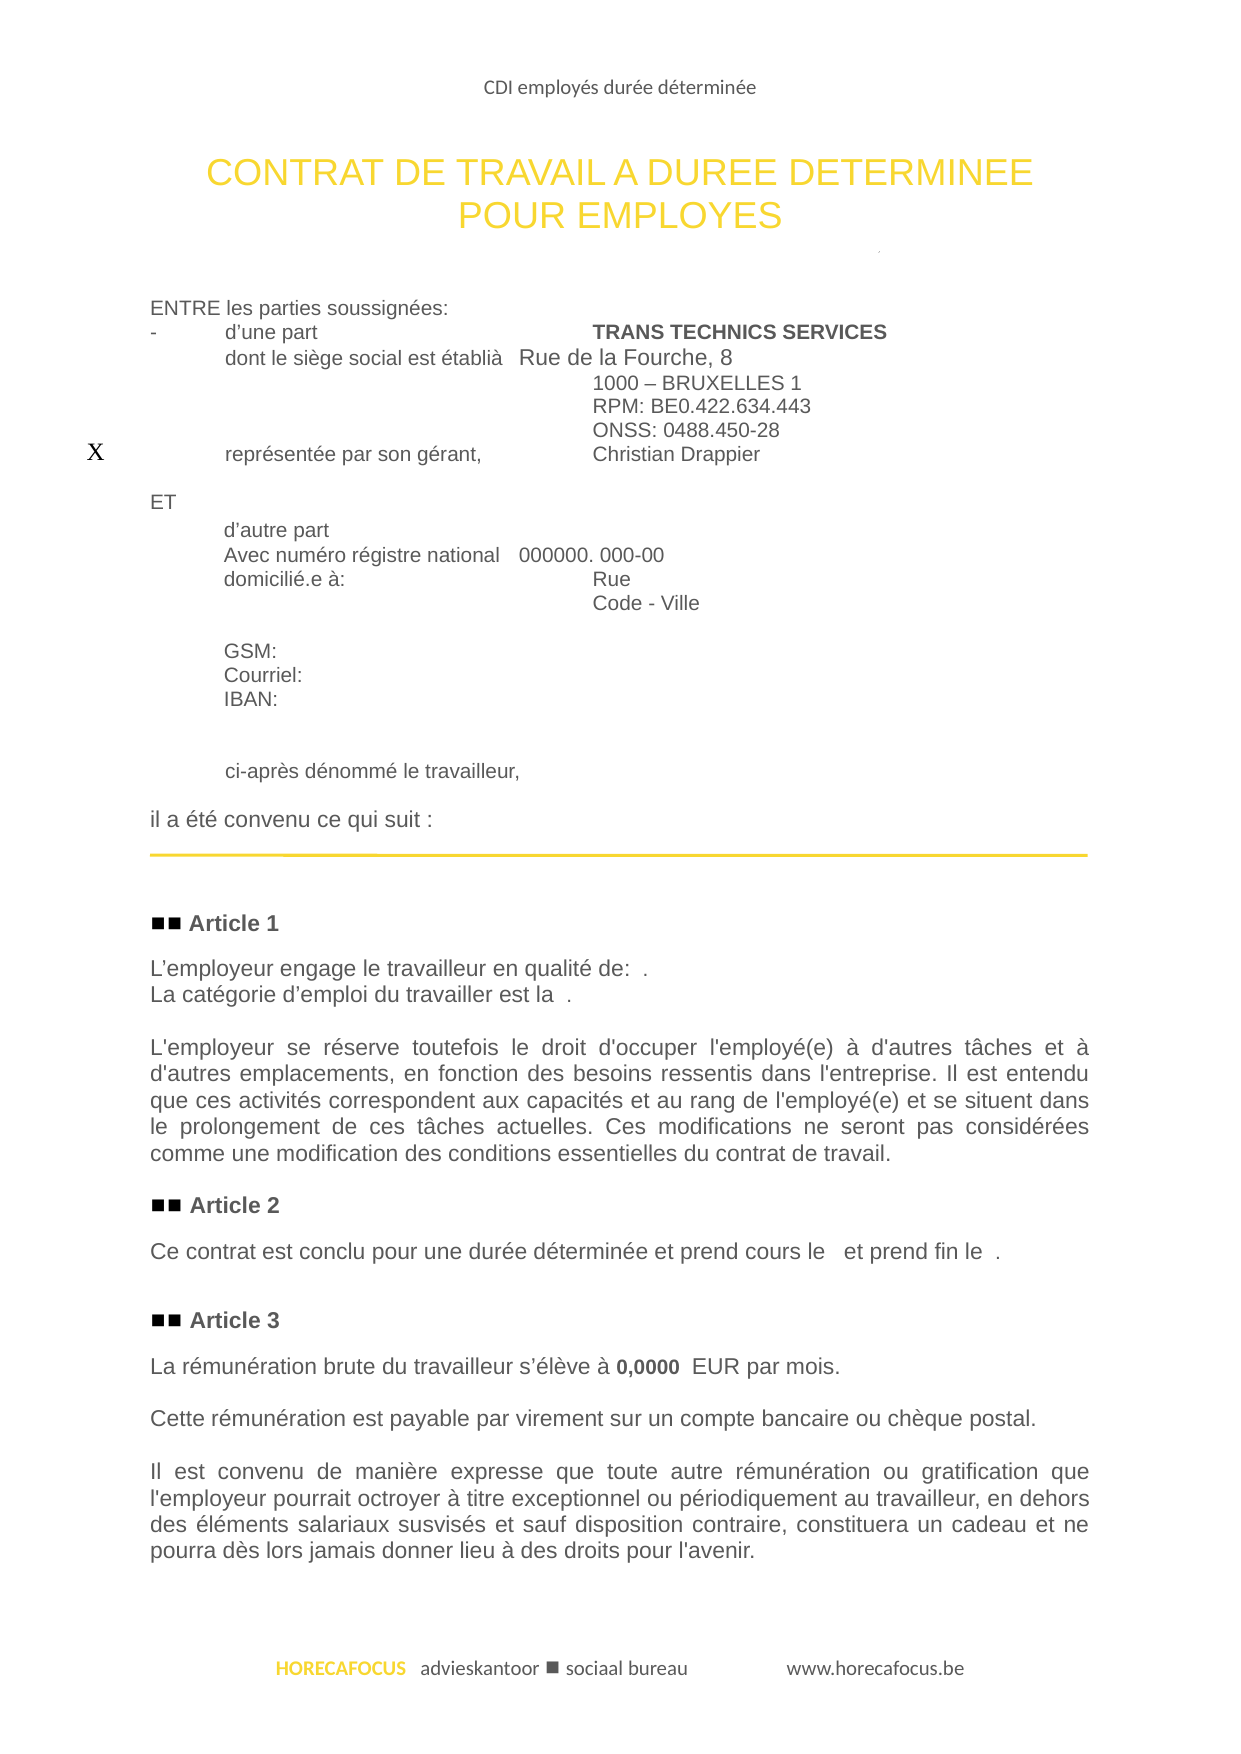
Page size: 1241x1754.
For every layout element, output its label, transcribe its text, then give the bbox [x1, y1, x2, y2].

text ENTRE les parties soussignées: [150, 296, 1090, 320]
text La catégorie d’emploi du travailler est la . [150, 981, 1090, 1008]
text d’autre part [150, 514, 1090, 543]
text - d’une part TRANS TECHNICS SERVICES [150, 320, 1090, 344]
text dont le siège social est établià Rue de la Fourche, 8 [150, 344, 1090, 370]
text L’employeur engage le travailleur en qualité de: . [150, 955, 1090, 981]
text il a été convenu ce qui suit : [150, 806, 1090, 833]
text Ce contrat est conclu pour une durée déterminée et prend cours le et prend fin le . [150, 1238, 1090, 1264]
text 1000 – BRUXELLES 1 [150, 370, 1090, 394]
text IBAN: [150, 687, 1090, 711]
text ET [150, 490, 1090, 514]
text Cette rémunération est payable par virement sur un compte bancaire ou chèque postal. [150, 1405, 1090, 1432]
text Courriel: [150, 663, 1090, 687]
text La rémunération brute du travailleur s’élève à 0,0000 EUR par mois. [150, 1353, 1090, 1379]
text Code - Ville [150, 591, 1090, 615]
text << Article 2 [150, 1192, 1090, 1218]
text L'employeur se réserve toutefois le droit d'occuper l'employé(e) à d'autres tâches et à d'autres emplacements, en fonction des besoins ressentis dans l'entreprise. Il est entendu que ces activités correspondent aux capacités et au rang de l'employé(e) et se situent dans le prolongement de ces tâches actuelles. Ces modifications ne seront pas considérées comme une modification des conditions essentielles du contrat de travail. [150, 1034, 1090, 1166]
text représentée par son gérant, Christian Drappier [150, 442, 1090, 466]
text << Article 3 [150, 1307, 1090, 1333]
text RPM: BE0.422.634.443 [150, 394, 1090, 418]
text ci-après dénommé le travailleur, [150, 758, 1090, 782]
text GSM: [150, 639, 1090, 663]
text Avec numéro régistre national 000000. 000-00 [150, 543, 1090, 567]
text domicilié.e à: Rue [150, 567, 1090, 591]
text << Article 1 [150, 909, 1090, 936]
text ONSS: 0488.450-28 [150, 418, 1090, 442]
text Il est convenu de manière expresse que toute autre rémunération ou gratification que l'employeur pourrait octroyer à titre exceptionnel ou périodiquement au travailleur, en dehors des éléments salariaux susvisés et sauf disposition contraire, constituera un cadeau et ne pourra dès lors jamais donner lieu à des droits pour l'avenir. [150, 1458, 1090, 1563]
text CONTRAT DE TRAVAIL A DUREE DETERMINEE POUR EMPLOYES [150, 150, 1090, 236]
